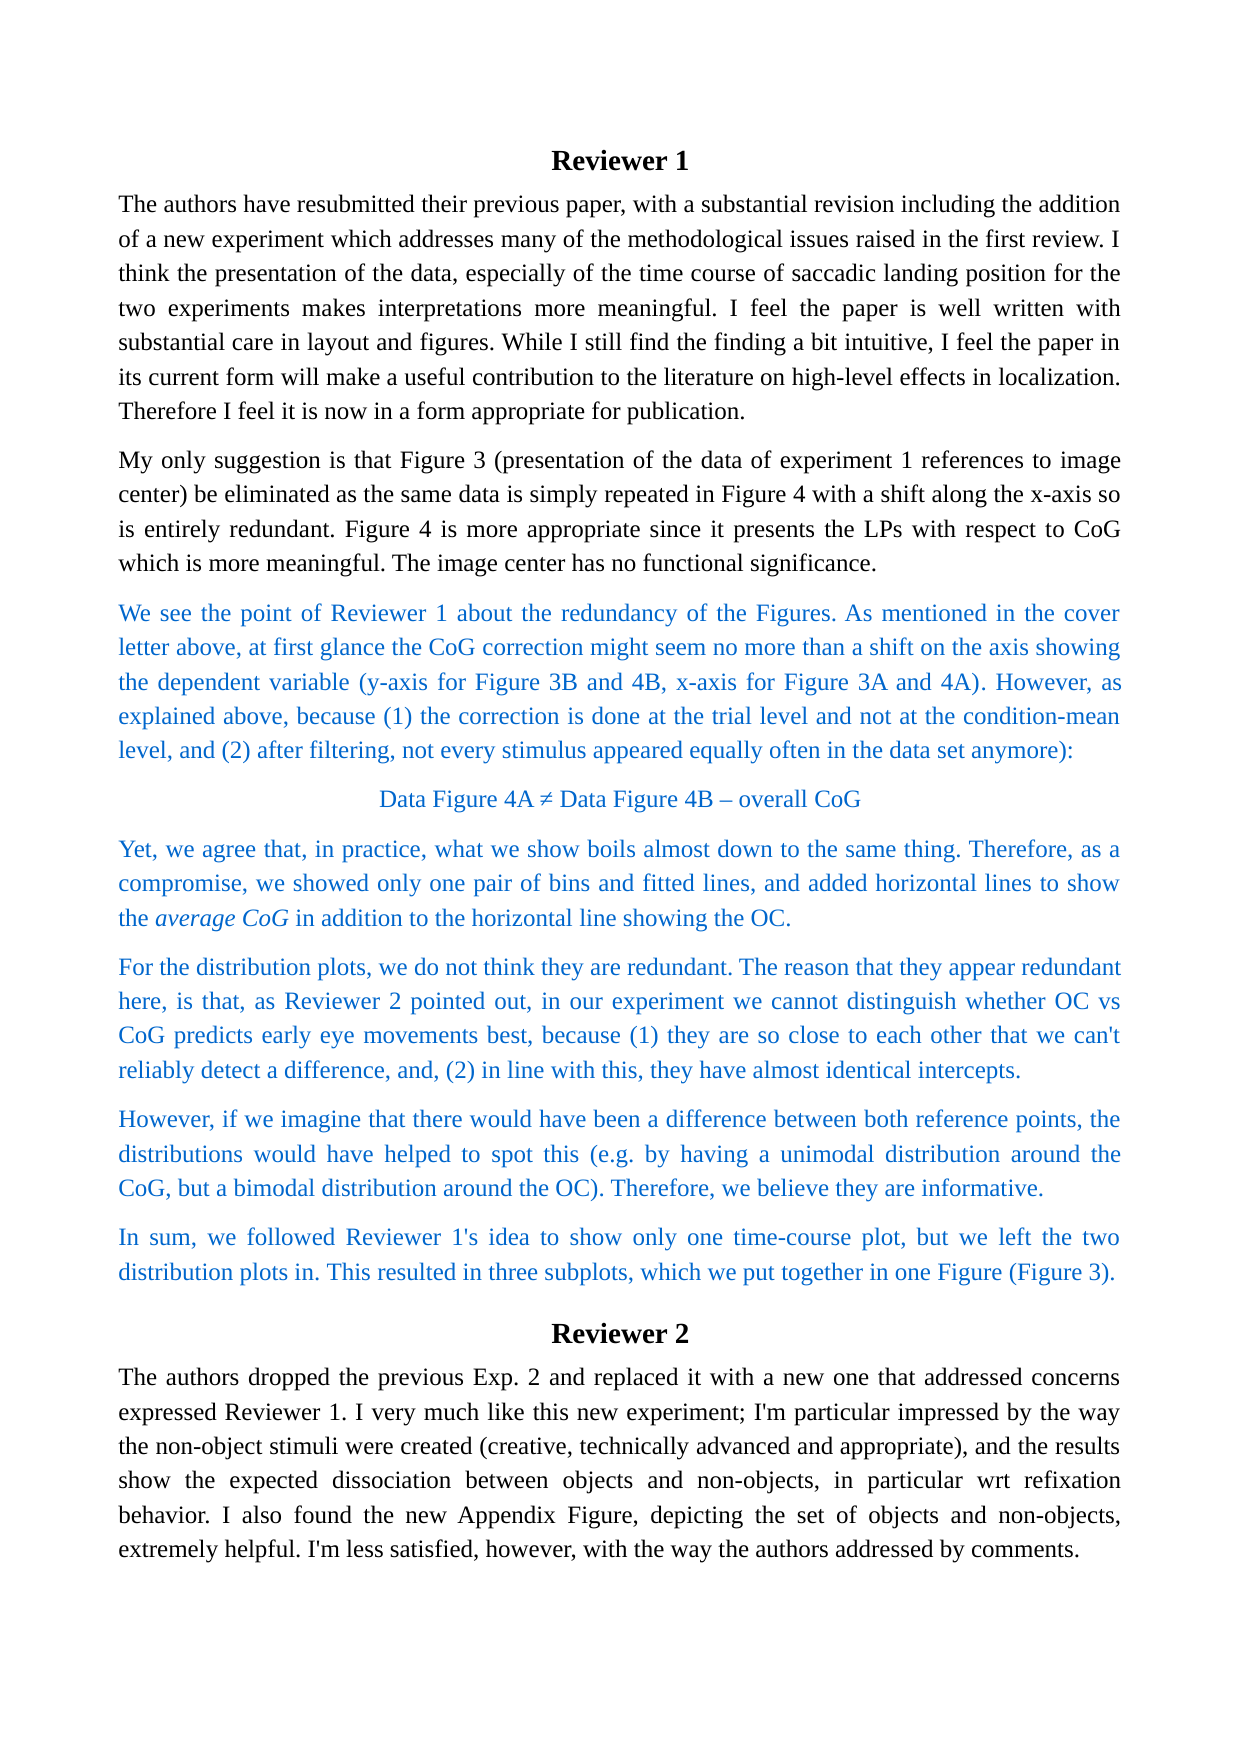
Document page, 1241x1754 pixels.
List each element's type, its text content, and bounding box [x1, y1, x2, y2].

text Yet, we agree that, in practice, what we show boils almost down to the same thing. Therefore, as a compromise, we showed only one pair of bins and fitted lines, and added horizontal lines to show the average CoG in addition to the horizontal line showing the OC. [118, 834, 1122, 931]
text The authors dropped the previous Exp. 2 and replaced it with a new one that addressed concerns expressed Reviewer 1. I very much like this new experiment; I'm particular impressed by the way the non-object stimuli were created (creative, technically advanced and appropriate), and the results show the expected dissociation between objects and non-objects, in particular wrt refixation behavior. I also found the new Appendix Figure, depicting the set of objects and non-objects, extremely helpful. I'm less satisfied, however, with the way the authors addressed by comments. [118, 1362, 1122, 1563]
text Data Figure 4A ≠ Data Figure 4B – overall CoG [118, 784, 1122, 813]
text In sum, we followed Reviewer 1's idea to show only one time-course plot, but we left the two distribution plots in. This resulted in three subplots, which we put together in one Figure (Figure 3). [118, 1222, 1122, 1285]
subtitle Reviewer 2 [118, 1316, 1122, 1350]
text My only suggestion is that Figure 3 (presentation of the data of experiment 1 references to image center) be eliminated as the same data is simply repeated in Figure 4 with a shift along the x-axis so is entirely redundant. Figure 4 is more appropriate since it presents the LPs with respect to CoG which is more meaningful. The image center has no functional significance. [118, 445, 1122, 577]
subtitle Reviewer 1 [118, 143, 1122, 177]
text We see the point of Reviewer 1 about the redundancy of the Figures. As mentioned in the cover letter above, at first glance the CoG correction might seem no more than a shift on the axis showing the dependent variable (y-axis for Figure 3B and 4B, x-axis for Figure 3A and 4A). However, as explained above, because (1) the correction is done at the trial level and not at the condition-mean level, and (2) after filtering, not every stimulus appeared equally often in the data set anymore): [118, 598, 1122, 764]
text The authors have resubmitted their previous paper, with a substantial revision including the addition of a new experiment which addresses many of the methodological issues raised in the first review. I think the presentation of the data, especially of the time course of saccadic landing position for the two experiments makes interpretations more meaningful. I feel the paper is well written with substantial care in layout and figures. While I still find the finding a bit intuitive, I feel the paper in its current form will make a useful contribution to the literature on high-level effects in localization. Therefore I feel it is now in a form appropriate for publication. [118, 189, 1122, 425]
text However, if we imagine that there would have been a difference between both reference points, the distributions would have helped to spot this (e.g. by having a unimodal distribution around the CoG, but a bimodal distribution around the OC). Therefore, we believe they are informative. [118, 1104, 1122, 1202]
text For the distribution plots, we do not think they are redundant. The reason that they appear redundant here, is that, as Reviewer 2 pointed out, in our experiment we cannot distinguish whether OC vs CoG predicts early eye movements best, because (1) they are so close to each other that we can't reliably detect a difference, and, (2) in line with this, they have almost identical intercepts. [118, 952, 1122, 1084]
